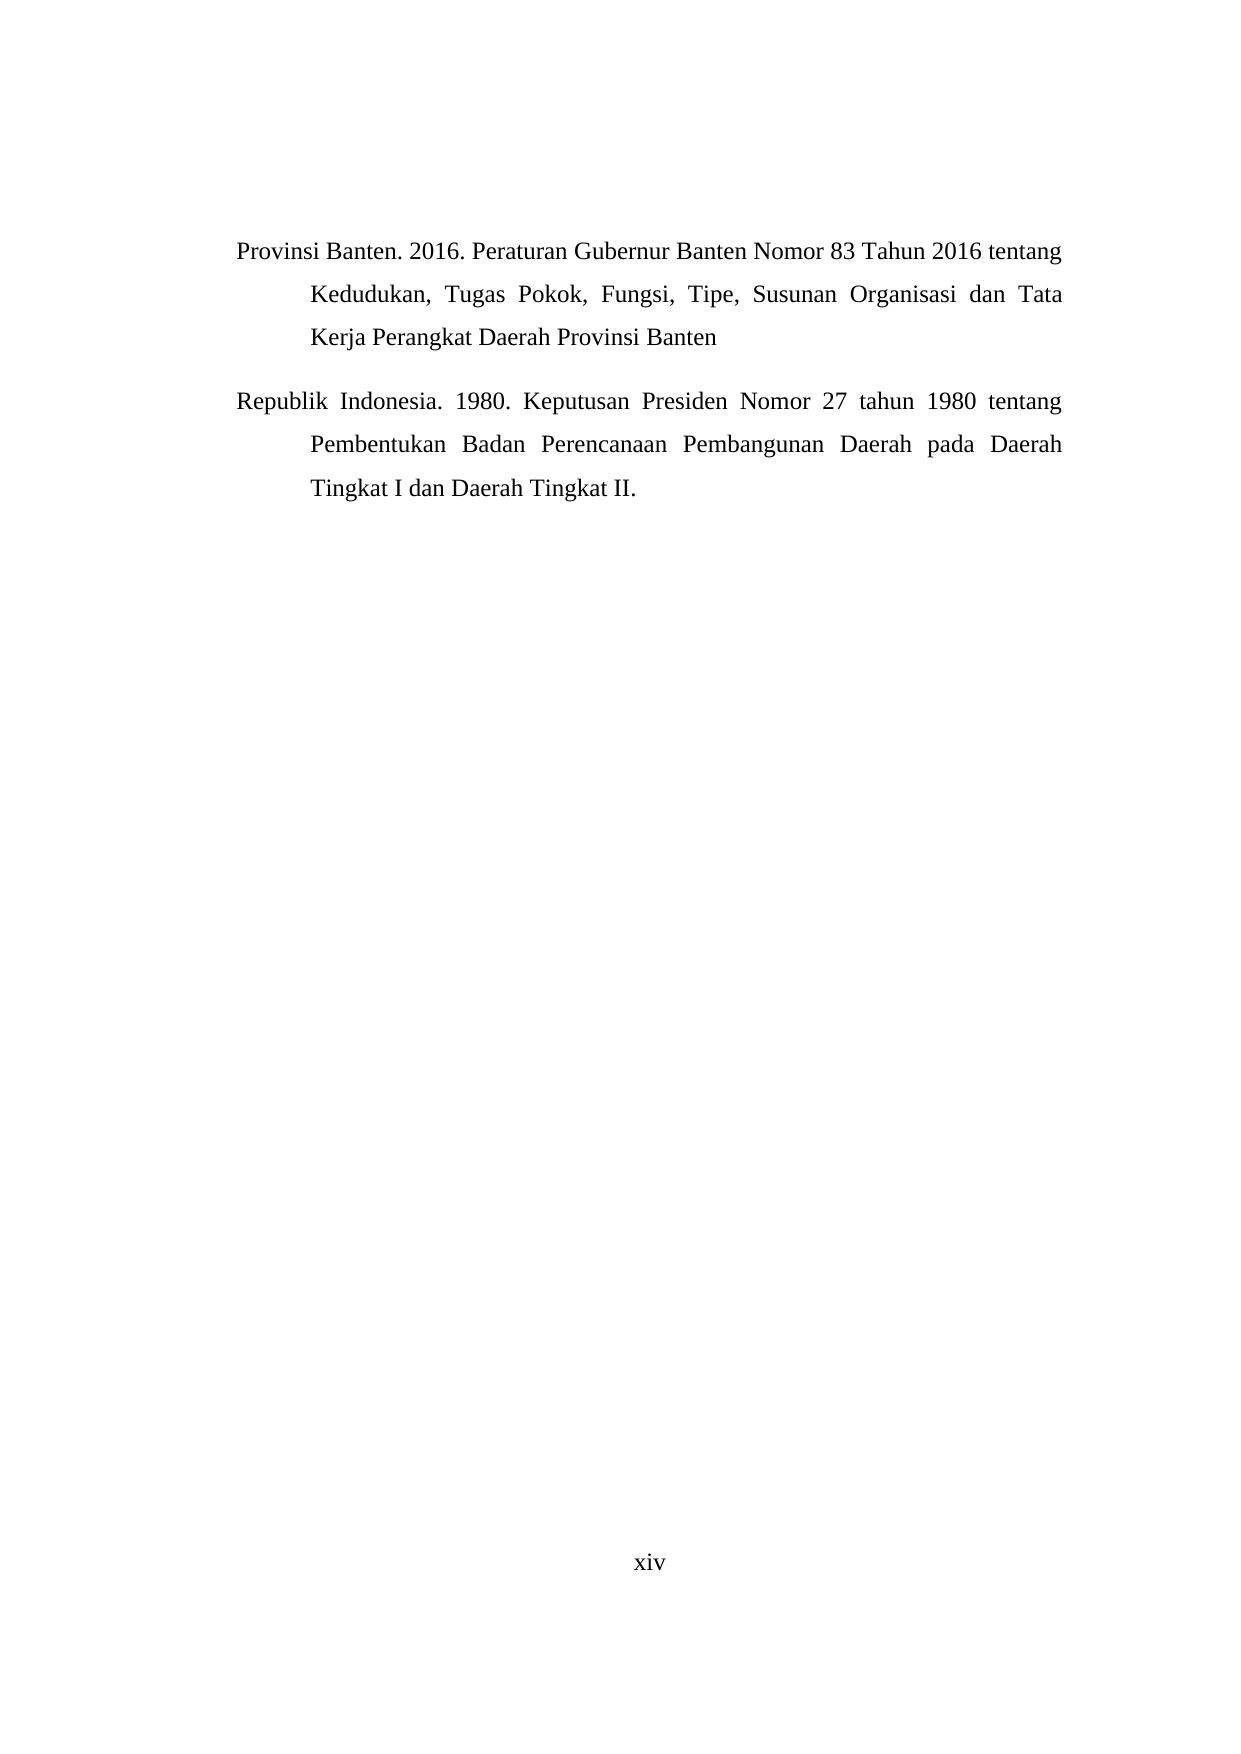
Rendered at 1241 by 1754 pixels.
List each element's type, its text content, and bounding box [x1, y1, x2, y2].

text Republik Indonesia. 1980. Keputusan Presiden Nomor 27 tahun 1980 tentang Pembentukan Badan Perencanaan Pembangunan Daerah pada Daerah Tingkat I dan Daerah Tingkat II. [236, 386, 1063, 501]
text Provinsi Banten. 2016. Peraturan Gubernur Banten Nomor 83 Tahun 2016 tentang Kedudukan, Tugas Pokok, Fungsi, Tipe, Susunan Organisasi dan Tata Kerja Perangkat Daerah Provinsi Banten [236, 236, 1063, 351]
